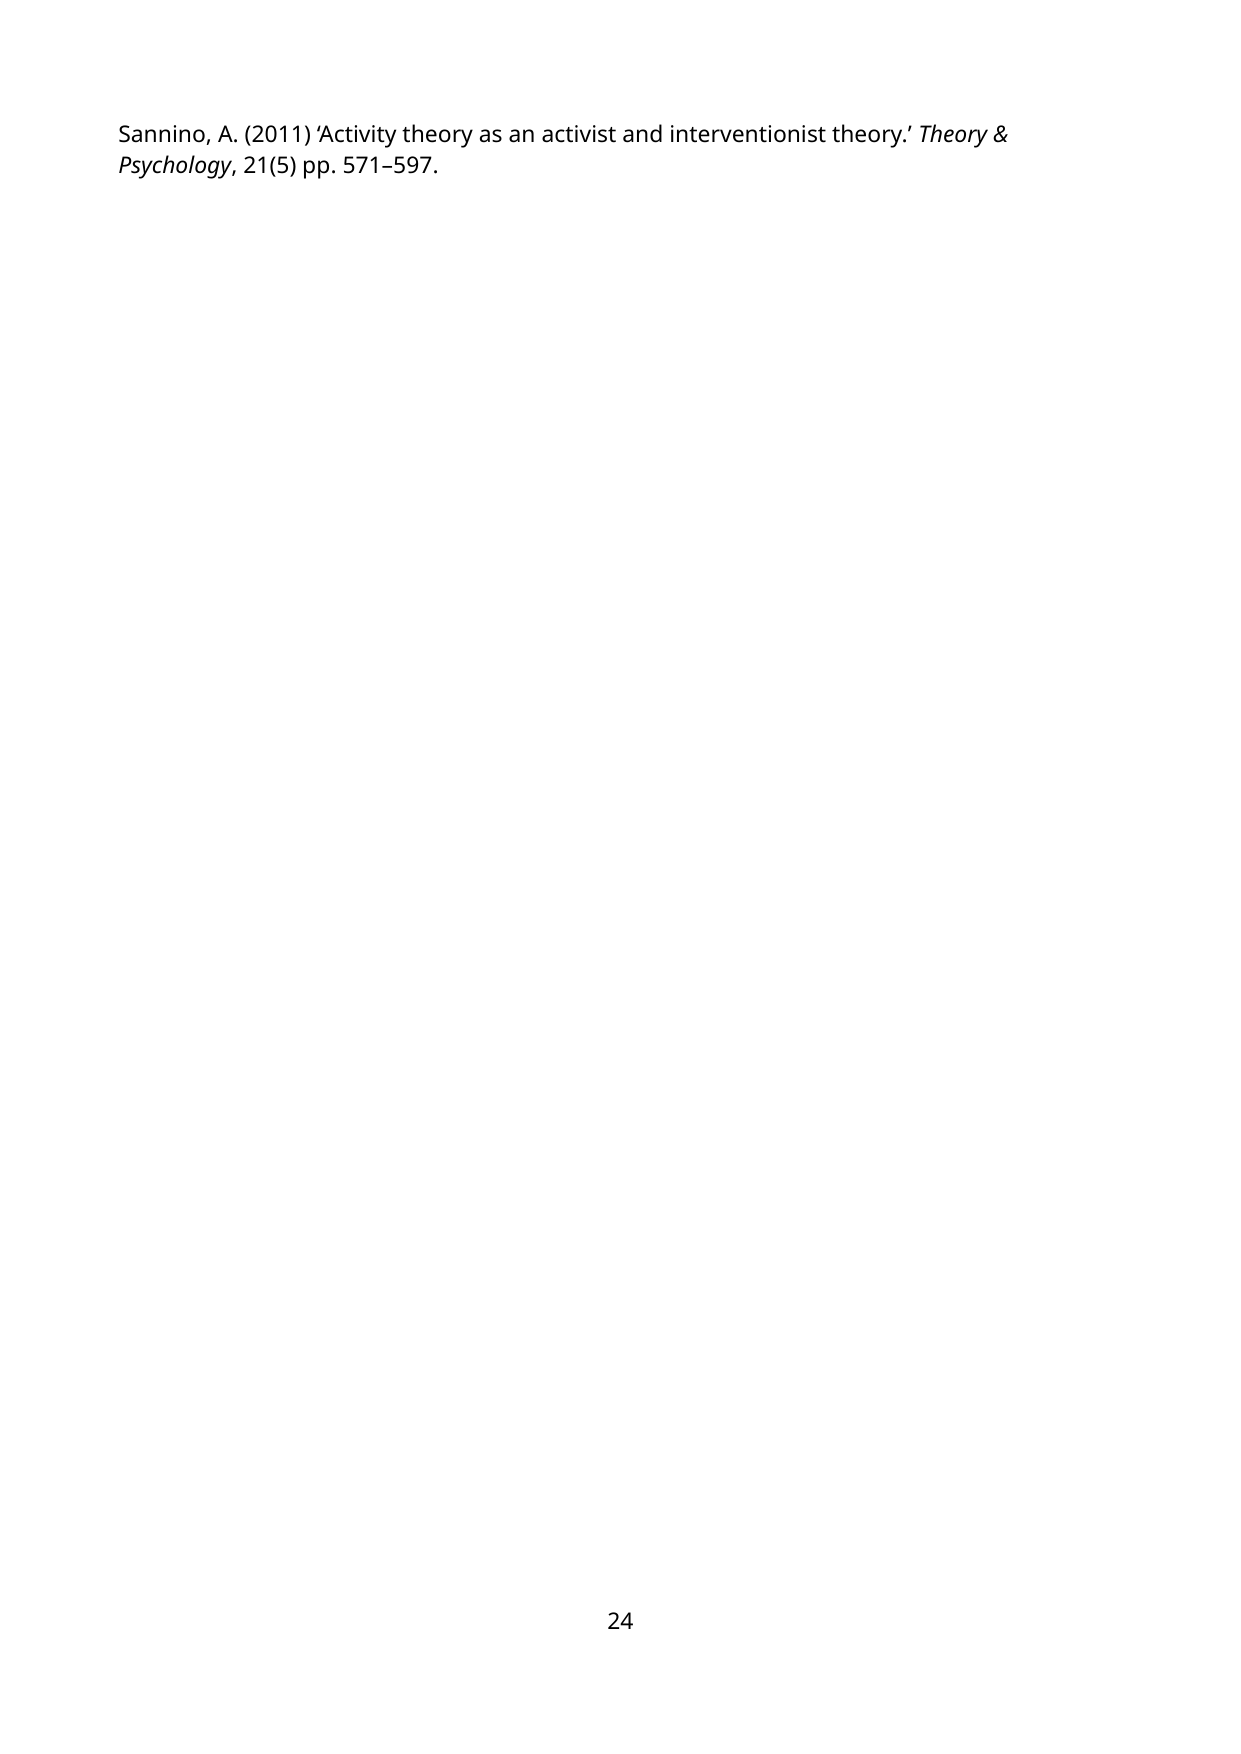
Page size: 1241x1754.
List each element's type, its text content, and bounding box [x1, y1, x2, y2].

text Sannino, A. (2011) ‘Activity theory as an activist and interventionist theory.’ Theory & Psychology, 21(5) pp. 571–597. [118, 118, 1122, 181]
